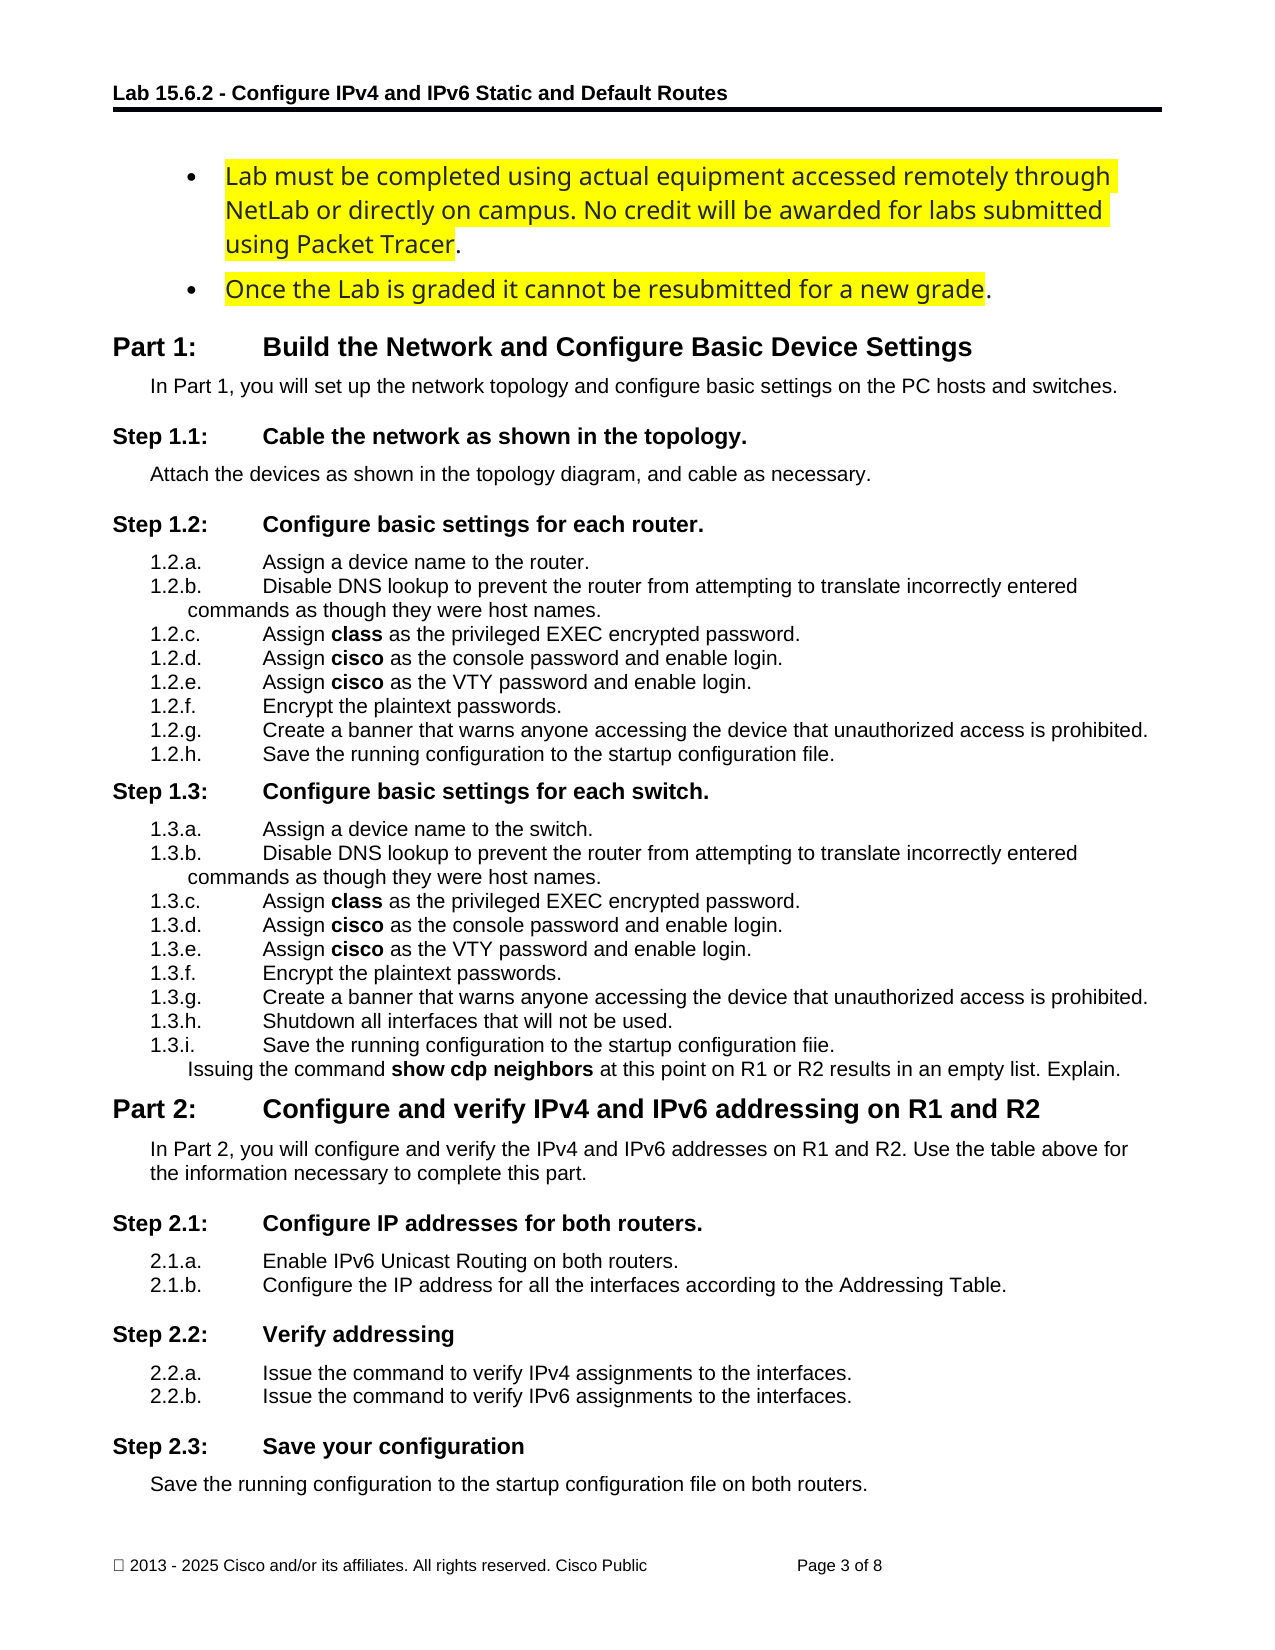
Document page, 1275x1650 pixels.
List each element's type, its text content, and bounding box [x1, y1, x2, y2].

subtitle Save the running configuration to the startup configuration fiie. [150, 1033, 1162, 1057]
subtitle Configure the IP address for all the interfaces according to the Addressing Table. [150, 1272, 1162, 1296]
subtitle Assign class as the privileged EXEC encrypted password. [150, 889, 1162, 913]
subtitle Configure basic settings for each switch. [112, 778, 1162, 804]
text In Part 1, you will set up the network topology and configure basic settings on the PC hosts and switches. [150, 374, 1162, 398]
subtitle Cable the network as shown in the topology. [112, 423, 1162, 450]
subtitle Assign cisco as the VTY password and enable login. [150, 670, 1162, 694]
subtitle Disable DNS lookup to prevent the router from attempting to translate incorrectly entered commands as though they were host names. [150, 841, 1162, 889]
list Lab must be completed using actual equipment accessed remotely through NetLab or directly on campus. No credit will be awarded for labs submitted using Packet Tracer. [187, 159, 1162, 261]
subtitle Save your configuration [112, 1433, 1162, 1459]
subtitle Assign a device name to the router. [150, 550, 1162, 574]
subtitle Verify addressing [112, 1321, 1162, 1348]
subtitle Disable DNS lookup to prevent the router from attempting to translate incorrectly entered commands as though they were host names. [150, 574, 1162, 622]
subtitle Assign cisco as the console password and enable login. [150, 913, 1162, 937]
text Save the running configuration to the startup configuration file on both routers. [150, 1472, 1162, 1496]
text In Part 2, you will configure and verify the IPv4 and IPv6 addresses on R1 and R2. Use the table above for the information necessary to complete this part. [150, 1137, 1162, 1185]
subtitle Configure and verify IPv4 and IPv6 addressing on R1 and R2 [112, 1093, 1162, 1124]
subtitle Issue the command to verify IPv4 assignments to the interfaces. [150, 1360, 1162, 1384]
subtitle Encrypt the plaintext passwords. [150, 694, 1162, 718]
subtitle Issue the command to verify IPv6 assignments to the interfaces. [150, 1384, 1162, 1408]
subtitle Encrypt the plaintext passwords. [150, 961, 1162, 985]
subtitle Assign a device name to the switch. [150, 817, 1162, 841]
subtitle Enable IPv6 Unicast Routing on both routers. [150, 1248, 1162, 1272]
subtitle Configure IP addresses for both routers. [112, 1210, 1162, 1236]
subtitle Create a banner that warns anyone accessing the device that unauthorized access is prohibited. [150, 718, 1162, 742]
subtitle Shutdown all interfaces that will not be used. [150, 1009, 1162, 1033]
text Attach the devices as shown in the topology diagram, and cable as necessary. [150, 462, 1162, 486]
subtitle Assign class as the privileged EXEC encrypted password. [150, 622, 1162, 646]
text Issuing the command show cdp neighbors at this point on R1 or R2 results in an empty list. Explain. [187, 1057, 1162, 1081]
subtitle Assign cisco as the console password and enable login. [150, 646, 1162, 670]
list Once the Lab is graded it cannot be resubmitted for a new grade. [187, 272, 1162, 306]
subtitle Configure basic settings for each router. [112, 511, 1162, 537]
subtitle Create a banner that warns anyone accessing the device that unauthorized access is prohibited. [150, 985, 1162, 1009]
subtitle Save the running configuration to the startup configuration file. [150, 742, 1162, 766]
subtitle Assign cisco as the VTY password and enable login. [150, 937, 1162, 961]
subtitle Build the Network and Configure Basic Device Settings [112, 331, 1162, 362]
